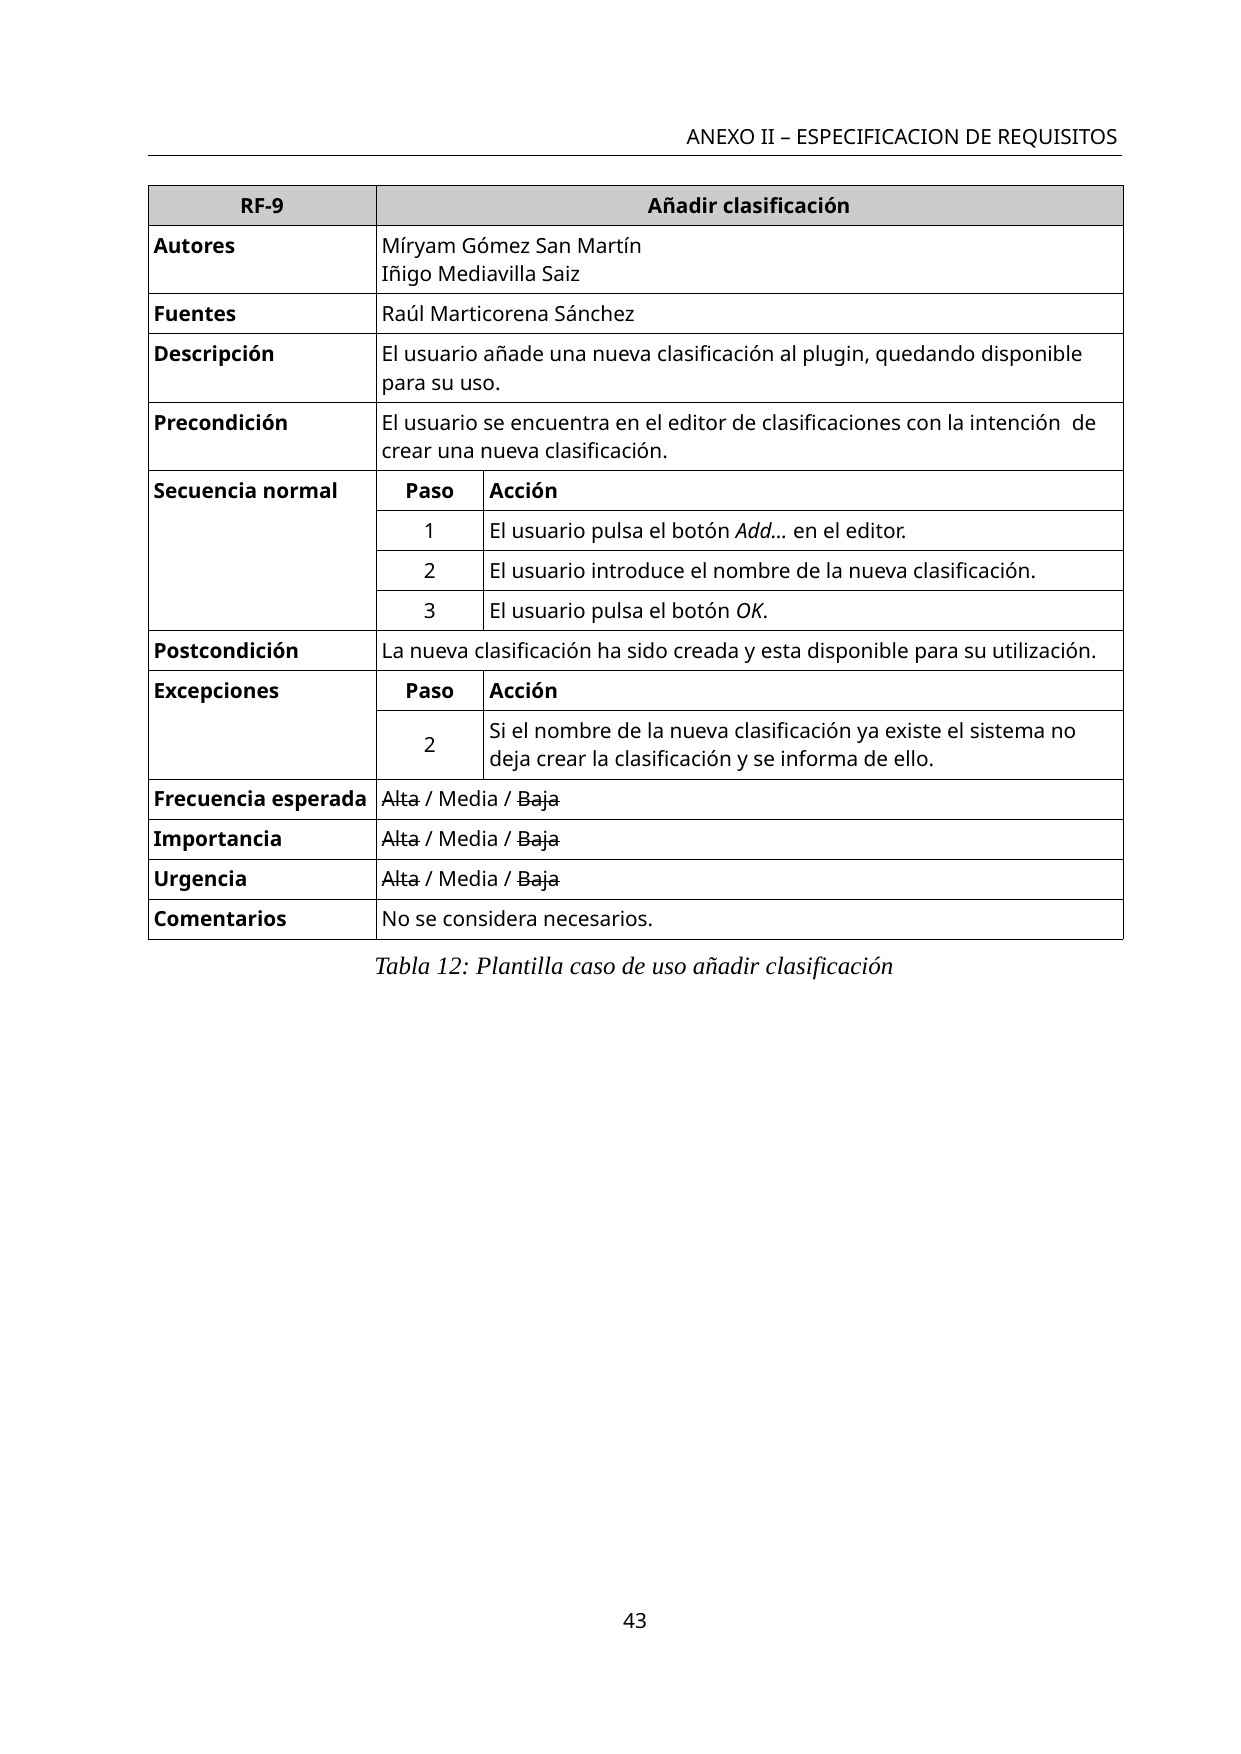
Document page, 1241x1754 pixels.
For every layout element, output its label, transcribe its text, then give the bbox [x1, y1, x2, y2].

table_cell Paso [377, 471, 483, 510]
table_cell 1 [377, 511, 483, 550]
table_cell La nueva clasificación ha sido creada y esta disponible para su utilización. [377, 631, 1123, 670]
table_cell El usuario se encuentra en el editor de clasificaciones con la intención de crear una nueva clasificación. [377, 403, 1123, 470]
table_cell Paso [377, 671, 483, 710]
table_header Añadir clasificación [377, 186, 1123, 225]
table_cell Míryam Gómez San Martín Iñigo Mediavilla Saiz [377, 226, 1123, 293]
table_cell 3 [377, 591, 483, 630]
table_cell Alta / Media / Baja [377, 780, 1123, 819]
table_cell Comentarios [149, 900, 376, 939]
table_cell El usuario añade una nueva clasificación al plugin, quedando disponible para su uso. [377, 334, 1123, 402]
table_header RF-9 [149, 186, 376, 225]
table_cell Urgencia [149, 860, 376, 899]
table_cell 2 [377, 711, 483, 779]
table_cell Raúl Marticorena Sánchez [377, 294, 1123, 333]
table_cell Alta / Media / Baja [377, 820, 1123, 859]
table_cell Frecuencia esperada [149, 780, 376, 819]
table_cell Descripción [149, 334, 376, 402]
table_cell Secuencia normal [149, 471, 376, 630]
table_cell Alta / Media / Baja [377, 860, 1123, 899]
table_cell El usuario pulsa el botón OK. [484, 591, 1123, 630]
table_cell Acción [484, 471, 1123, 510]
table_cell Si el nombre de la nueva clasificación ya existe el sistema no deja crear la clasificación y se informa de ello. [484, 711, 1123, 779]
table_cell Autores [149, 226, 376, 293]
table_cell Postcondición [149, 631, 376, 670]
table_cell 2 [377, 551, 483, 590]
table_cell No se considera necesarios. [377, 900, 1123, 939]
table_cell Fuentes [149, 294, 376, 333]
table_cell Excepciones [149, 671, 376, 779]
table_cell El usuario introduce el nombre de la nueva clasificación. [484, 551, 1123, 590]
table_cell Precondición [149, 403, 376, 470]
table_cell Importancia [149, 820, 376, 859]
table_cell El usuario pulsa el botón Add... en el editor. [484, 511, 1123, 550]
table_cell Acción [484, 671, 1123, 710]
text Tabla 12: Plantilla caso de uso añadir clasificación [148, 951, 1122, 980]
